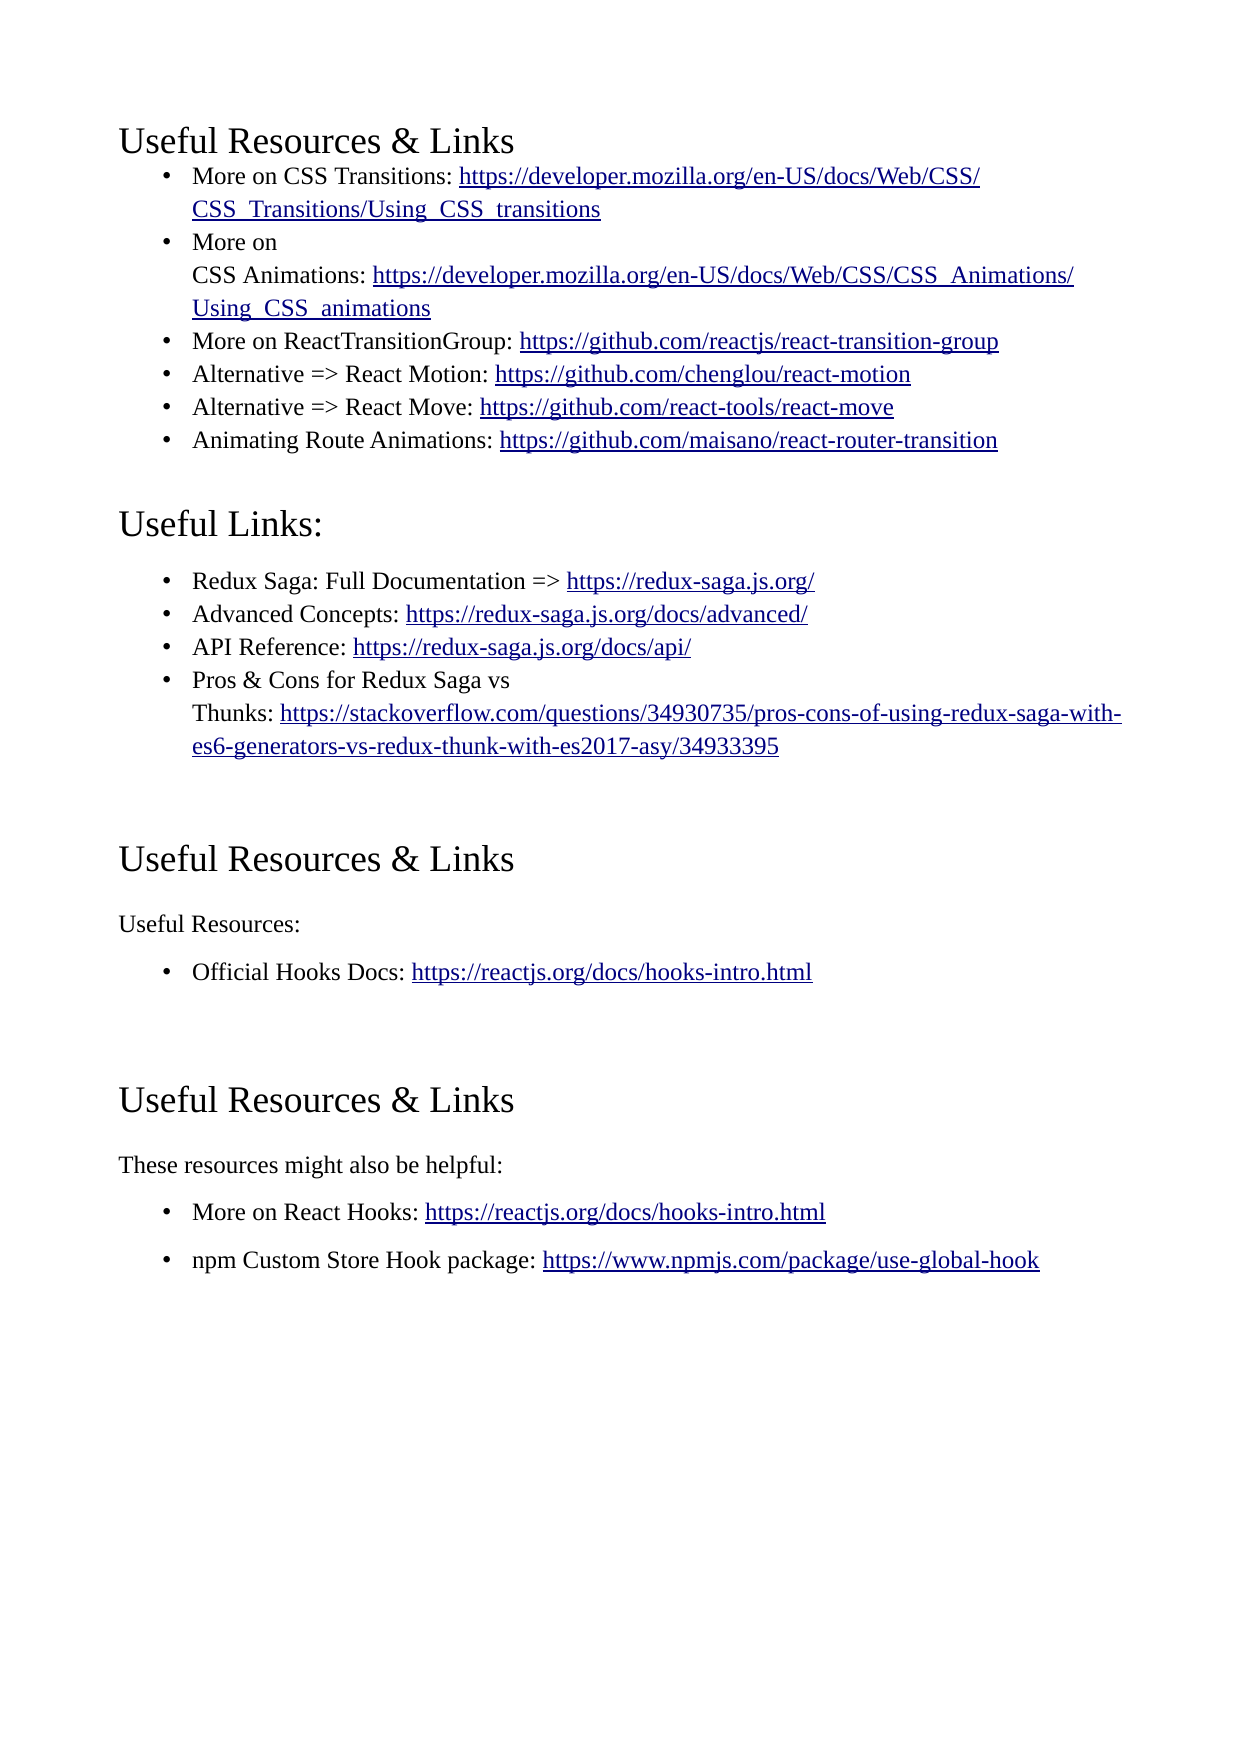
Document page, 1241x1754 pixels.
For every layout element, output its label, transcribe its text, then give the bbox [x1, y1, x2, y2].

list More on CSS Animations: https://developer.mozilla.org/en-US/docs/Web/CSS/CSS_Animations/Using_CSS_animations [162, 227, 1122, 322]
text Useful Resources: [118, 909, 1122, 938]
list Official Hooks Docs: https://reactjs.org/docs/hooks-intro.html [162, 957, 1122, 986]
text Useful Resources & Links [118, 1077, 1122, 1120]
text Useful Resources & Links [118, 118, 1122, 161]
list Pros & Cons for Redux Saga vs Thunks: https://stackoverflow.com/questions/34930735/pros-cons-of-using-redux-saga-with-es6-generators-vs-redux-thunk-with-es2017-asy/34933395 [162, 665, 1122, 760]
list More on CSS Transitions: https://developer.mozilla.org/en-US/docs/Web/CSS/CSS_Transitions/Using_CSS_transitions [162, 161, 1122, 223]
text Useful Resources & Links [118, 837, 1122, 880]
list Alternative => React Motion: https://github.com/chenglou/react-motion [162, 359, 1122, 388]
list More on ReactTransitionGroup: https://github.com/reactjs/react-transition-group [162, 326, 1122, 355]
list Animating Route Animations: https://github.com/maisano/react-router-transition [162, 425, 1122, 454]
list npm Custom Store Hook package: https://www.npmjs.com/package/use-global-hook [162, 1245, 1122, 1274]
list Advanced Concepts: https://redux-saga.js.org/docs/advanced/ [162, 599, 1122, 628]
list Alternative => React Move: https://github.com/react-tools/react-move [162, 392, 1122, 421]
list More on React Hooks: https://reactjs.org/docs/hooks-intro.html [162, 1197, 1122, 1226]
list Redux Saga: Full Documentation => https://redux-saga.js.org/ [162, 566, 1122, 595]
list API Reference: https://redux-saga.js.org/docs/api/ [162, 632, 1122, 661]
text These resources might also be helpful: [118, 1150, 1122, 1179]
text Useful Links: [118, 502, 1122, 545]
